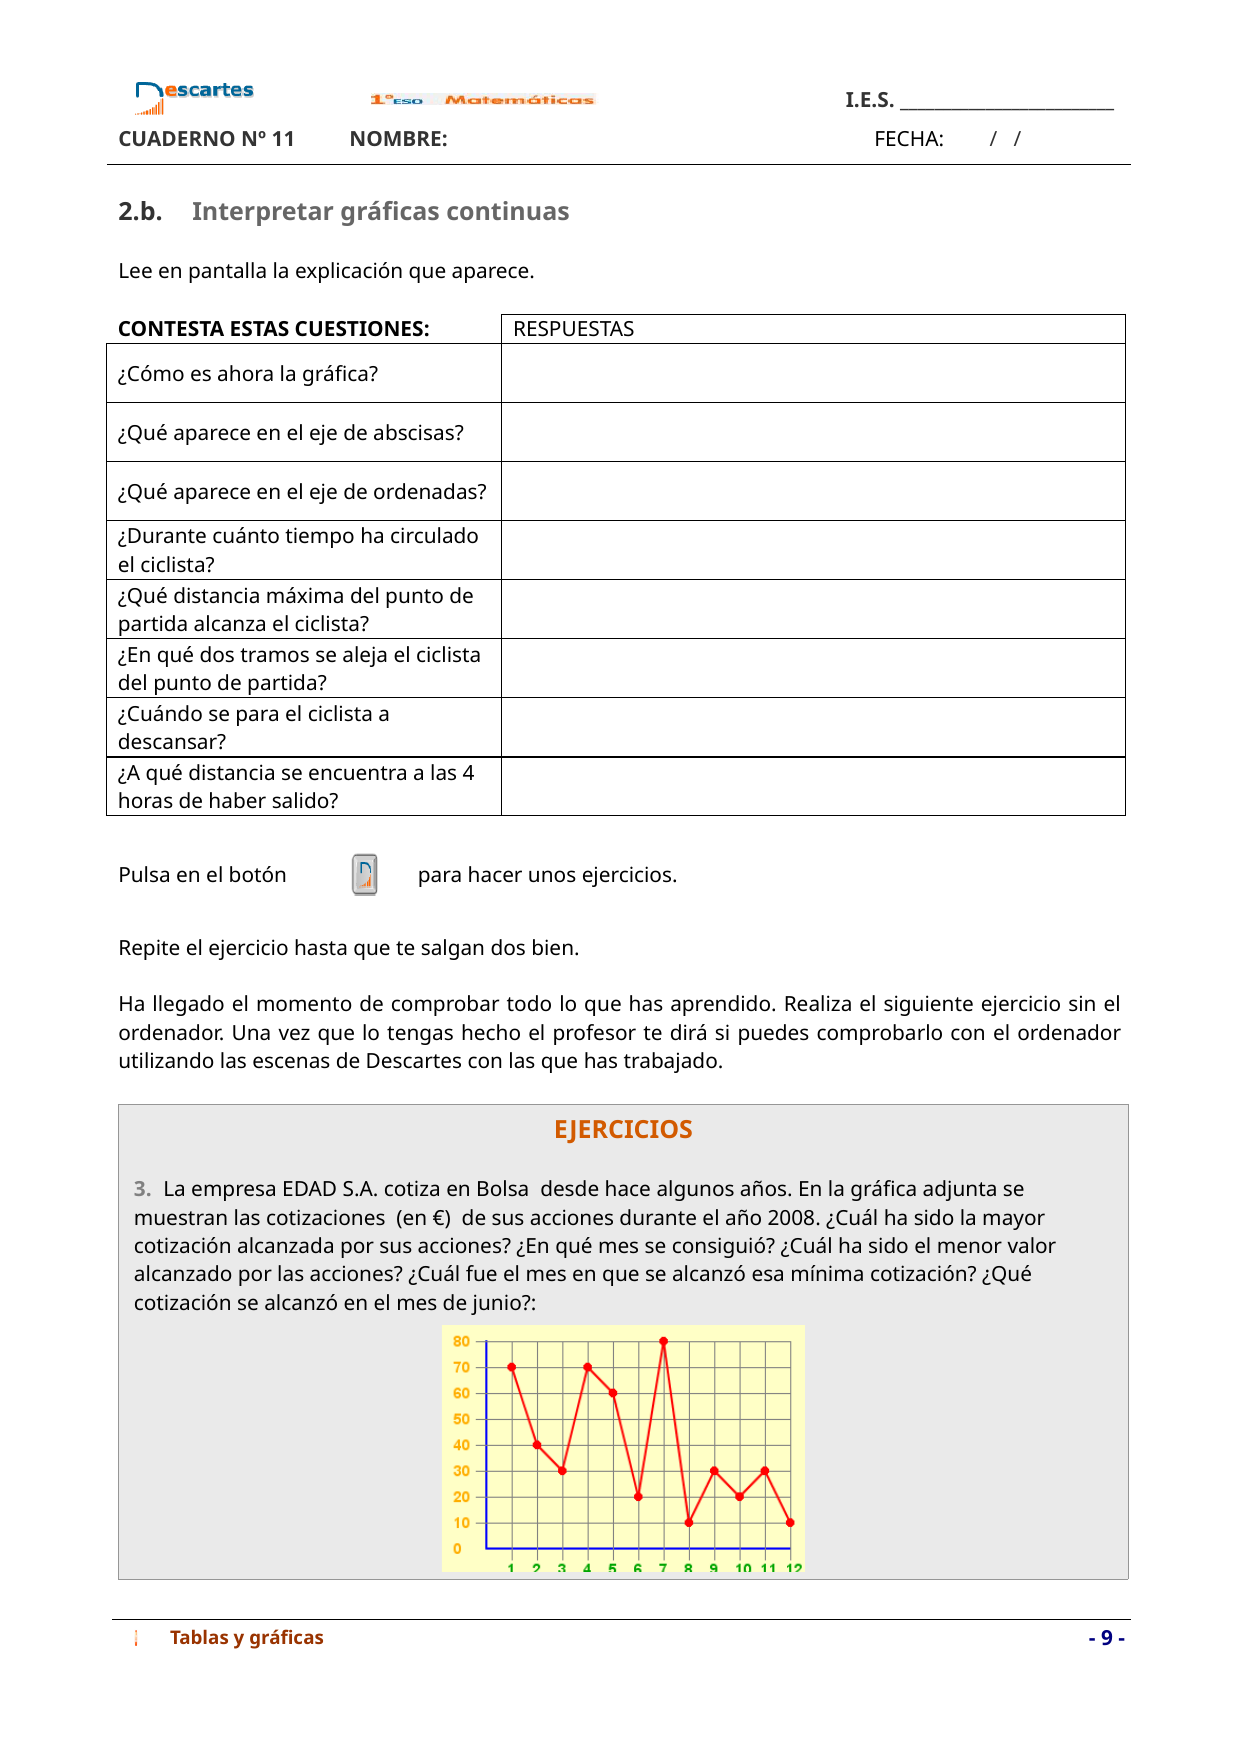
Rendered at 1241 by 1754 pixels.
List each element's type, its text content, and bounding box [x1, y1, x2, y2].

table_cell [502, 639, 1125, 697]
table_cell ¿Qué aparece en el eje de ordenadas? [107, 462, 501, 520]
table_cell ¿Cómo es ahora la gráfica? [107, 344, 501, 402]
list Interpretar gráficas continuas [118, 194, 1122, 228]
picture [371, 93, 599, 105]
table_cell [502, 462, 1125, 520]
table_header RESPUESTAS [502, 315, 1125, 343]
picture [134, 1629, 138, 1646]
picture [134, 82, 257, 115]
table_cell ¿Durante cuánto tiempo ha circulado el ciclista? [107, 521, 501, 579]
text 3. La empresa EDAD S.A. cotiza en Bolsa desde hace algunos años. En la gráfica adjunta se muestran las cotizaciones (en €) de sus acciones durante el año 2008. ¿Cuál ha sido la mayor cotización alcanzada por sus acciones? ¿En qué mes se consiguió? ¿Cuál ha sido el menor valor alcanzado por las acciones? ¿Cuál fue el mes en que se alcanzó esa mínima cotización? ¿Qué cotización se alcanzó en el mes de junio?: [134, 1174, 1113, 1316]
table_cell ¿A qué distancia se encuentra a las 4 horas de haber salido? [107, 758, 501, 815]
table_cell [502, 758, 1125, 815]
table_cell [502, 403, 1125, 461]
table_cell ¿Cuándo se para el ciclista a descansar? [107, 698, 501, 756]
table_cell ¿En qué dos tramos se aleja el ciclista del punto de partida? [107, 639, 501, 697]
table_cell [502, 344, 1125, 402]
table_cell ¿Qué distancia máxima del punto de partida alcanza el ciclista? [107, 580, 501, 638]
text Repite el ejercicio hasta que te salgan dos bien. [118, 933, 1122, 961]
picture [351, 853, 378, 896]
text Ha llegado el momento de comprobar todo lo que has aprendido. Realiza el siguiente ejercicio sin el ordenador. Una vez que lo tengas hecho el profesor te dirá si puedes comprobarlo con el ordenador utilizando las escenas de Descartes con las que has trabajado. [118, 989, 1122, 1075]
table_cell [502, 580, 1125, 638]
table_header [329, 845, 412, 904]
table_header CONTESTA ESTAS CUESTIONES: [106, 314, 501, 343]
table_cell [502, 698, 1125, 756]
table_header Pulsa en el botón [112, 845, 329, 904]
table_header para hacer unos ejercicios. [412, 845, 1134, 904]
text Lee en pantalla la explicación que aparece. [118, 257, 1122, 285]
table_cell [502, 521, 1125, 579]
picture [441, 1325, 805, 1572]
table_cell ¿Qué aparece en el eje de abscisas? [107, 403, 501, 461]
subtitle EJERCICIOS [134, 1112, 1113, 1146]
